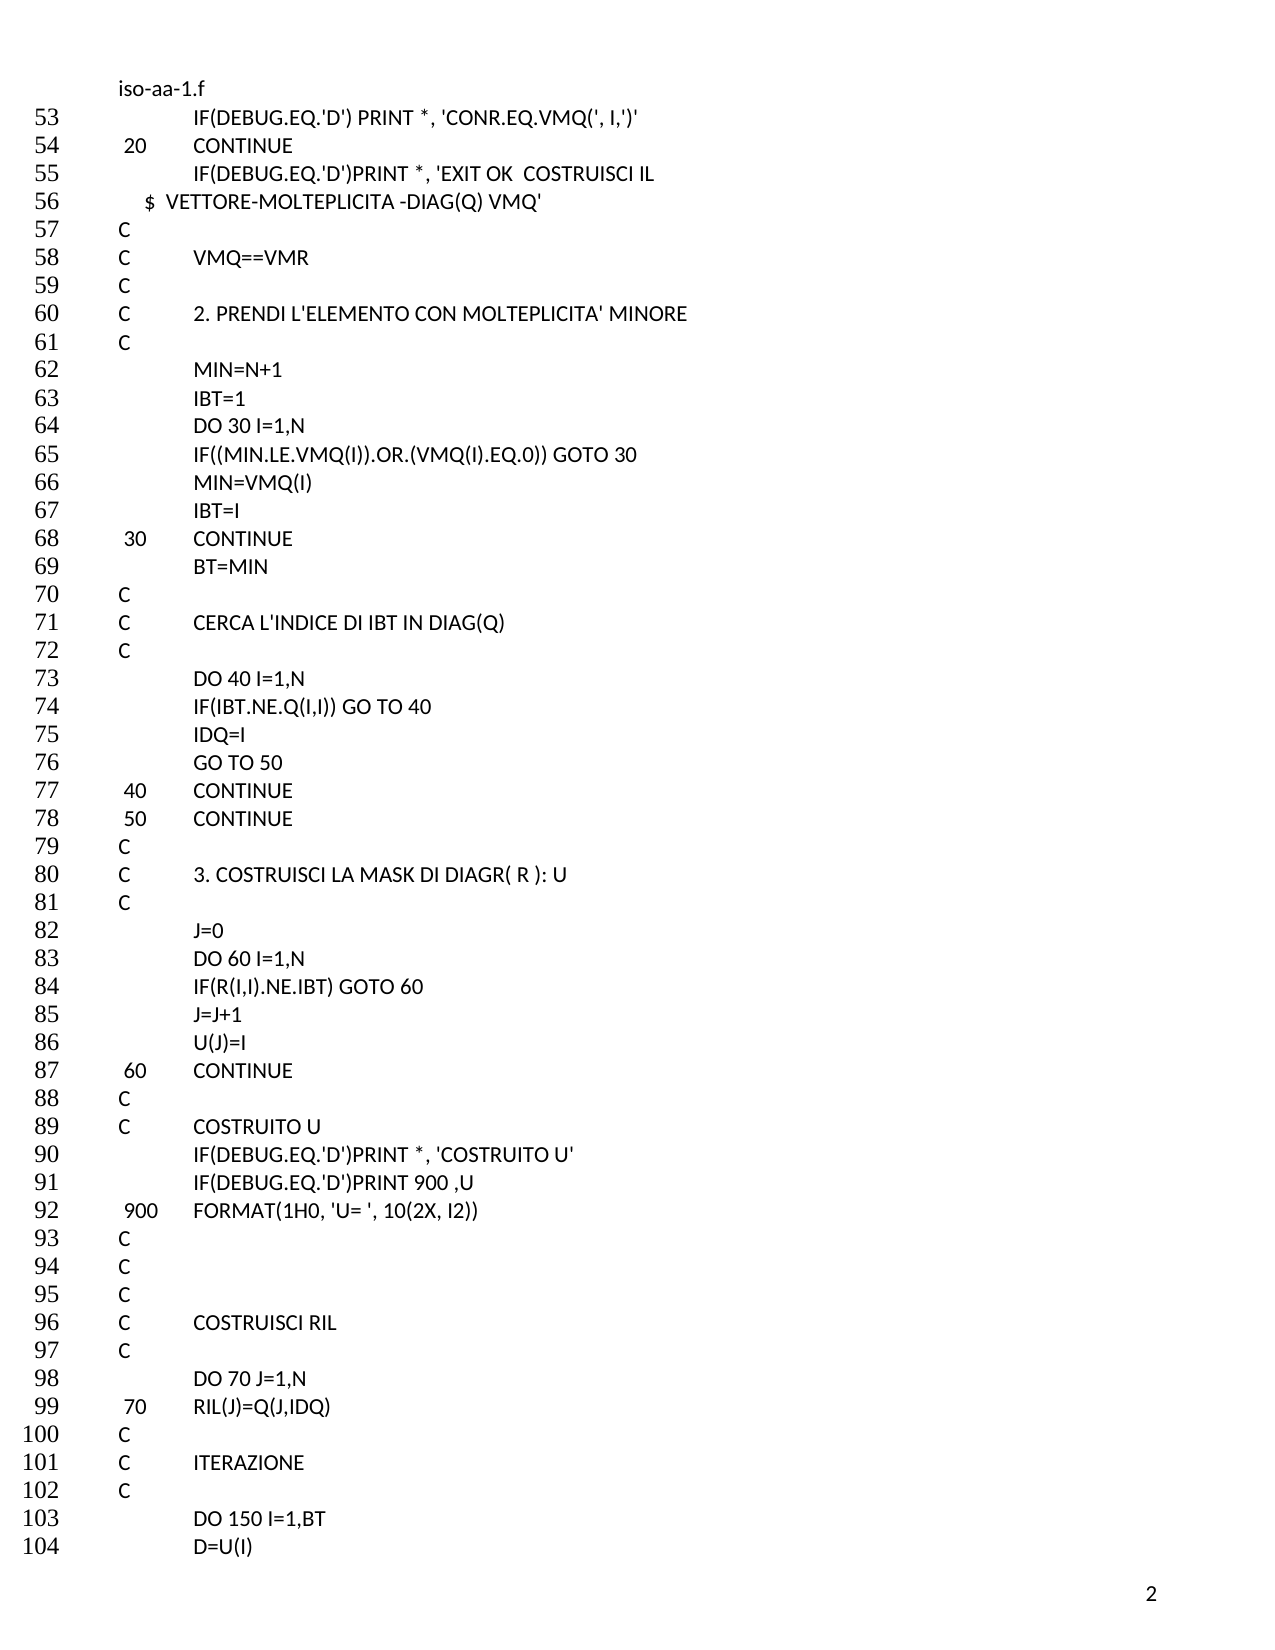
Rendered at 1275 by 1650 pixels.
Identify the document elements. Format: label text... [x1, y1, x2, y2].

text C [118, 1336, 1157, 1364]
text C [118, 832, 1157, 860]
text IDQ=I [118, 720, 1157, 748]
text C 3. COSTRUISCI LA MASK DI DIAGR( R ): U [118, 860, 1157, 888]
text IF(DEBUG.EQ.'D')PRINT 900 ,U [118, 1168, 1157, 1196]
text C COSTRUITO U [118, 1112, 1157, 1140]
text C [118, 1224, 1157, 1252]
text IBT=1 [118, 384, 1157, 412]
text GO TO 50 [118, 748, 1157, 776]
text C COSTRUISCI RIL [118, 1308, 1157, 1336]
text C VMQ==VMR [118, 243, 1157, 272]
text IF(R(I,I).NE.IBT) GOTO 60 [118, 972, 1157, 1000]
text $ VETTORE-MOLTEPLICITA -DIAG(Q) VMQ' [118, 187, 1157, 216]
text DO 30 I=1,N [118, 412, 1157, 440]
text J=J+1 [118, 1000, 1157, 1028]
text MIN=VMQ(I) [118, 468, 1157, 496]
text C [118, 1084, 1157, 1112]
text C CERCA L'INDICE DI IBT IN DIAG(Q) [118, 608, 1157, 636]
text U(J)=I [118, 1028, 1157, 1056]
text C [118, 1280, 1157, 1308]
text C 2. PRENDI L'ELEMENTO CON MOLTEPLICITA' MINORE [118, 299, 1157, 328]
text J=0 [118, 916, 1157, 944]
text C [118, 1420, 1157, 1448]
text IF(DEBUG.EQ.'D') PRINT *, 'CONR.EQ.VMQ(', I,')' [118, 103, 1157, 131]
text IF((MIN.LE.VMQ(I)).OR.(VMQ(I).EQ.0)) GOTO 30 [118, 440, 1157, 468]
text C [118, 1476, 1157, 1504]
text 20 CONTINUE [118, 131, 1157, 159]
text IF(IBT.NE.Q(I,I)) GO TO 40 [118, 692, 1157, 720]
text C ITERAZIONE [118, 1448, 1157, 1476]
text DO 60 I=1,N [118, 944, 1157, 972]
text IF(DEBUG.EQ.'D')PRINT *, 'EXIT OK COSTRUISCI IL [118, 159, 1157, 187]
text DO 40 I=1,N [118, 664, 1157, 692]
text IF(DEBUG.EQ.'D')PRINT *, 'COSTRUITO U' [118, 1140, 1157, 1168]
text C [118, 272, 1157, 299]
text C [118, 636, 1157, 664]
text C [118, 1252, 1157, 1280]
text C [118, 580, 1157, 608]
text C [118, 328, 1157, 356]
text 70 RIL(J)=Q(J,IDQ) [118, 1392, 1157, 1420]
text 40 CONTINUE [118, 776, 1157, 804]
text IBT=I [118, 496, 1157, 524]
text BT=MIN [118, 552, 1157, 580]
text DO 70 J=1,N [118, 1364, 1157, 1392]
text C [118, 216, 1157, 243]
text C [118, 888, 1157, 916]
text MIN=N+1 [118, 356, 1157, 384]
text D=U(I) [118, 1532, 1157, 1561]
text 30 CONTINUE [118, 524, 1157, 552]
text 50 CONTINUE [118, 804, 1157, 832]
text DO 150 I=1,BT [118, 1504, 1157, 1532]
text 60 CONTINUE [118, 1056, 1157, 1084]
text 900 FORMAT(1H0, 'U= ', 10(2X, I2)) [118, 1196, 1157, 1224]
